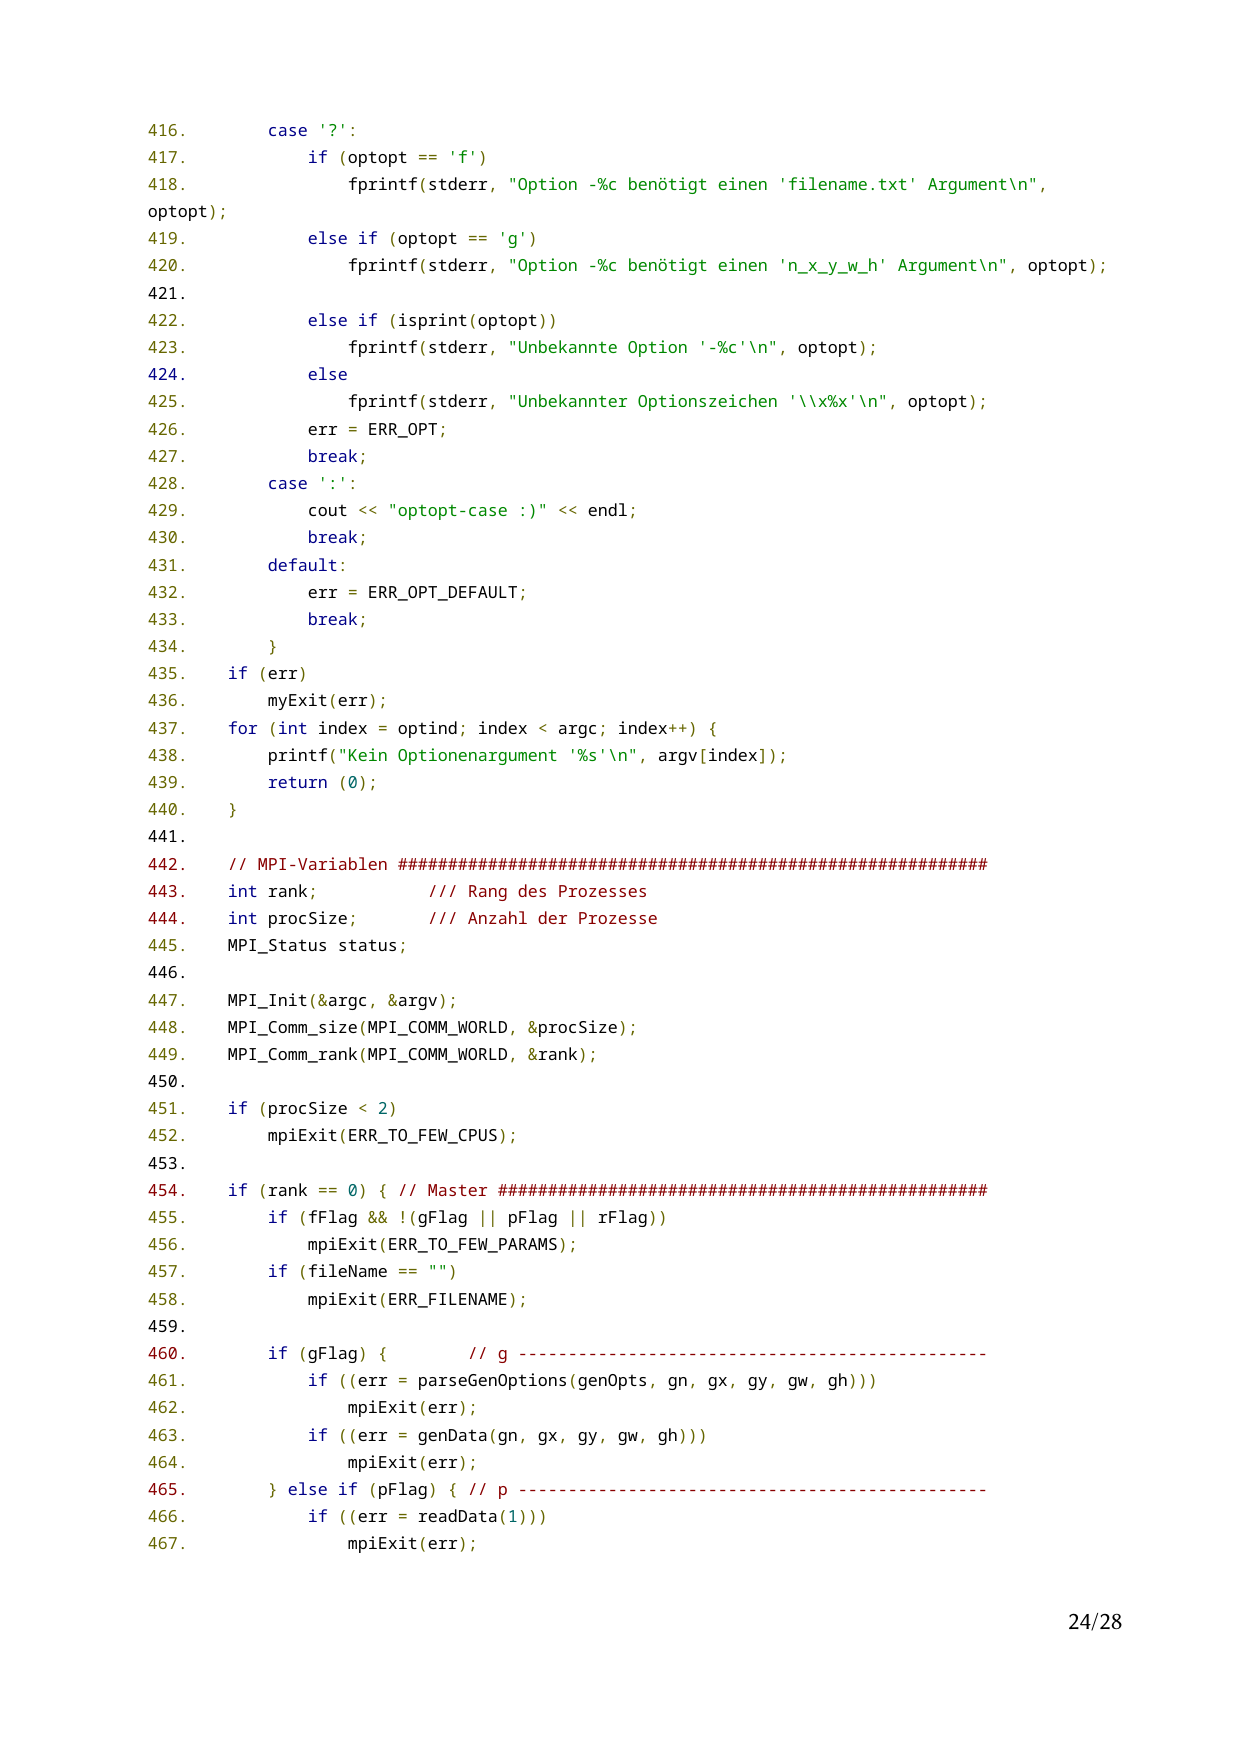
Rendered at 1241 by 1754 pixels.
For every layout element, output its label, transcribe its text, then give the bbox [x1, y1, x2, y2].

list break; [148, 444, 1122, 467]
list else if (isprint(optopt)) [148, 308, 1122, 331]
list else [148, 363, 1122, 386]
list MPI_Comm_rank(MPI_COMM_WORLD, &rank); [148, 1042, 1122, 1065]
list default: [148, 553, 1122, 576]
list int rank; /// Rang des Prozesses [148, 879, 1122, 902]
list break; [148, 526, 1122, 549]
list MPI_Comm_size(MPI_COMM_WORLD, &procSize); [148, 1015, 1122, 1038]
list mpiExit(ERR_TO_FEW_PARAMS); [148, 1233, 1122, 1256]
list if (gFlag) { // g ----------------------------------------------- [148, 1342, 1122, 1364]
list mpiExit(ERR_FILENAME); [148, 1287, 1122, 1310]
list if ((err = readData(1))) [148, 1505, 1122, 1527]
list if ((err = genData(gn, gx, gy, gw, gh))) [148, 1423, 1122, 1446]
list MPI_Status status; [148, 934, 1122, 956]
list if (rank == 0) { // Master ################################################# [148, 1178, 1122, 1201]
list // MPI-Variablen ########################################################### [148, 852, 1122, 875]
list MPI_Init(&argc, &argv); [148, 988, 1122, 1011]
list if (fFlag && !(gFlag || pFlag || rFlag)) [148, 1206, 1122, 1228]
list fprintf(stderr, "Unbekannte Option '-%c'\n", optopt); [148, 336, 1122, 358]
list } [148, 798, 1122, 821]
list if (fileName == "") [148, 1260, 1122, 1283]
list case '?': [148, 118, 1122, 141]
list if ((err = parseGenOptions(genOpts, gn, gx, gy, gw, gh))) [148, 1369, 1122, 1391]
list } else if (pFlag) { // p ----------------------------------------------- [148, 1477, 1122, 1500]
list fprintf(stderr, "Unbekannter Optionszeichen '\\x%x'\n", optopt); [148, 390, 1122, 413]
list fprintf(stderr, "Option -%c benötigt einen 'filename.txt' Argument\n", optopt); [148, 172, 1122, 222]
list printf("Kein Optionenargument '%s'\n", argv[index]); [148, 743, 1122, 766]
list err = ERR_OPT; [148, 417, 1122, 440]
list if (err) [148, 662, 1122, 684]
list if (optopt == 'f') [148, 145, 1122, 168]
list mpiExit(err); [148, 1450, 1122, 1473]
list if (procSize < 2) [148, 1097, 1122, 1119]
list err = ERR_OPT_DEFAULT; [148, 580, 1122, 603]
list break; [148, 607, 1122, 630]
list return (0); [148, 771, 1122, 793]
list int procSize; /// Anzahl der Prozesse [148, 907, 1122, 929]
list for (int index = optind; index < argc; index++) { [148, 716, 1122, 739]
list myExit(err); [148, 689, 1122, 712]
list mpiExit(ERR_TO_FEW_CPUS); [148, 1124, 1122, 1147]
list else if (optopt == 'g') [148, 227, 1122, 249]
list fprintf(stderr, "Option -%c benötigt einen 'n_x_y_w_h' Argument\n", optopt); [148, 254, 1122, 277]
list } [148, 635, 1122, 657]
list cout << "optopt-case :)" << endl; [148, 499, 1122, 521]
list mpiExit(err); [148, 1396, 1122, 1419]
list mpiExit(err); [148, 1532, 1122, 1554]
list case ':': [148, 472, 1122, 494]
